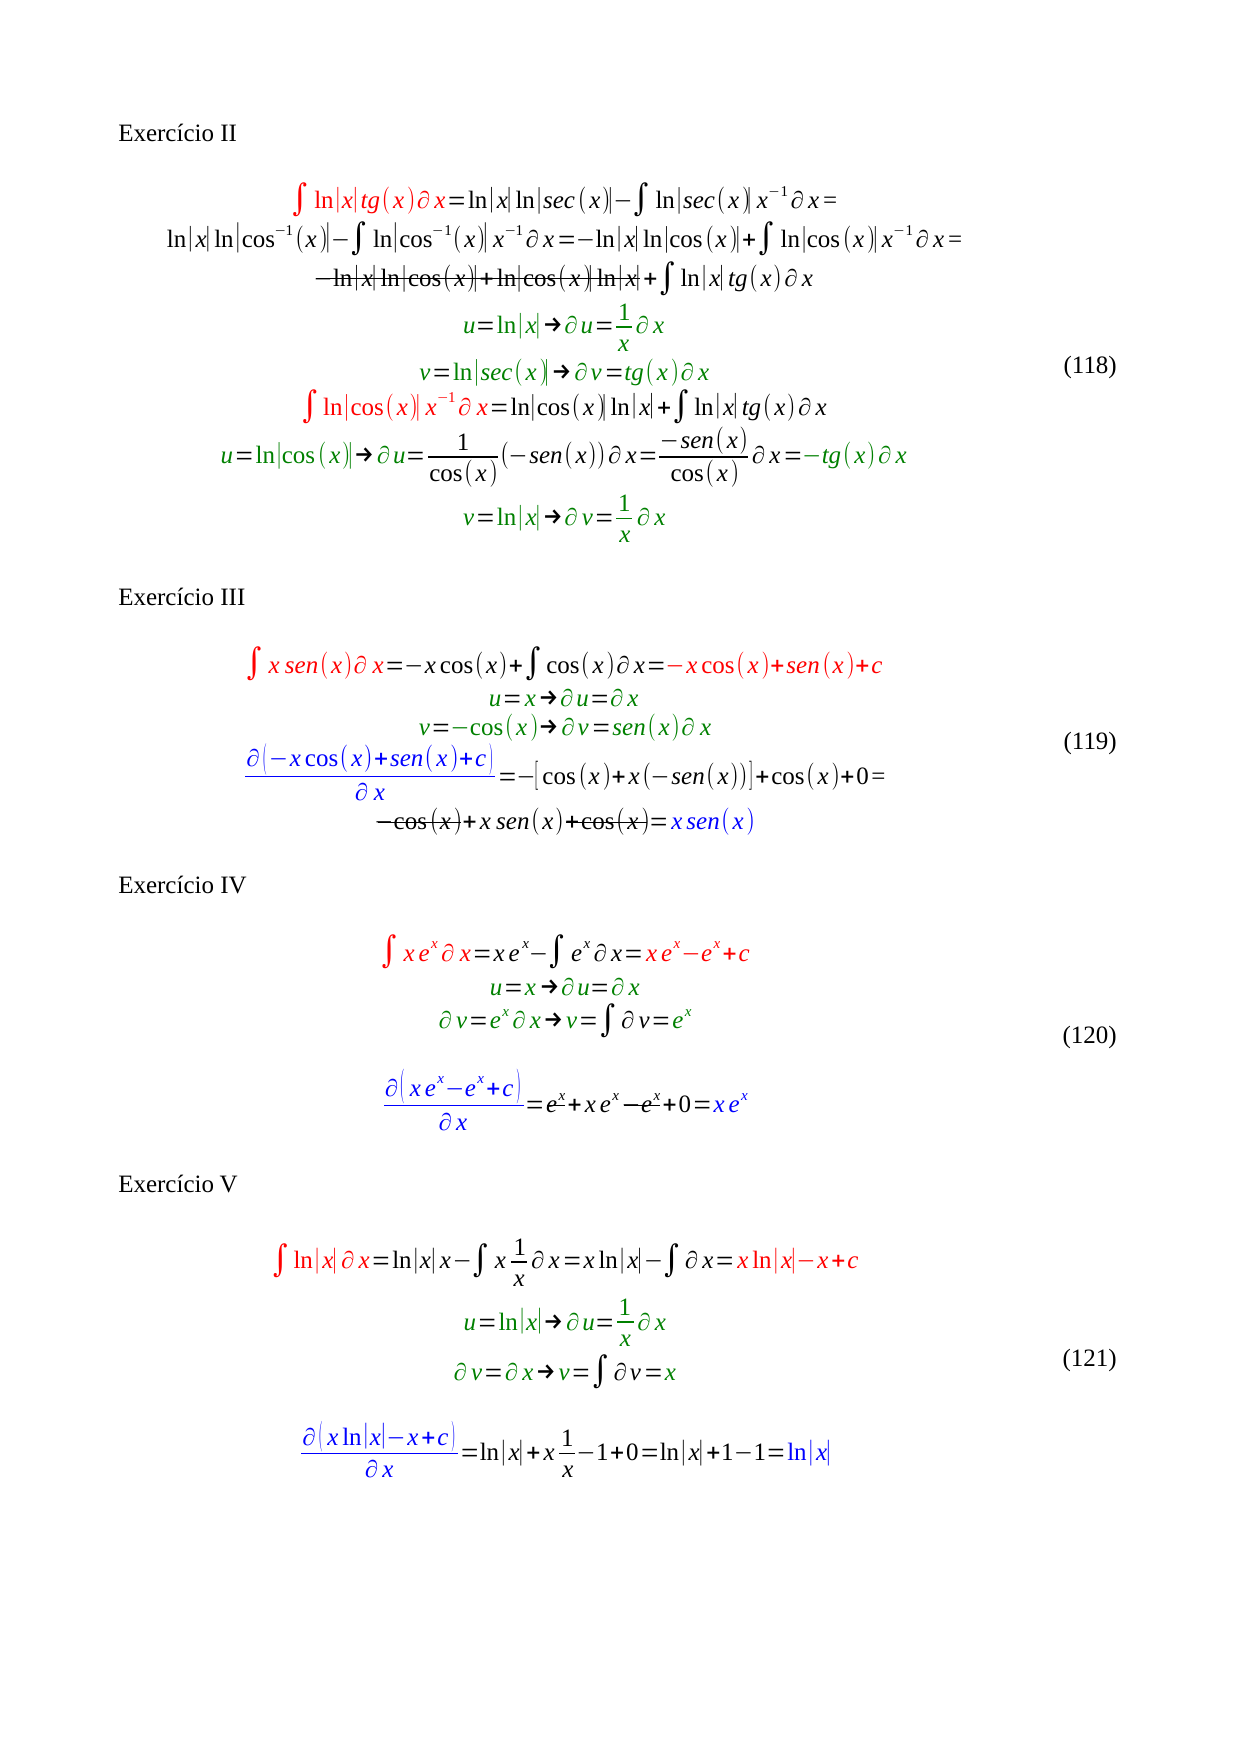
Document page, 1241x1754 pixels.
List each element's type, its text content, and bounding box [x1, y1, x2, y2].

text Exercício V [118, 1169, 1122, 1198]
table_header (118) [1010, 176, 1122, 554]
text Exercício II [118, 118, 1122, 147]
text Exercício IV [118, 870, 1122, 899]
table_header [118, 640, 1010, 842]
table_header (121) [1010, 1227, 1122, 1488]
table_header [118, 1227, 1010, 1488]
table_header [118, 176, 1010, 554]
table_header (119) [1010, 640, 1122, 842]
text Exercício III [118, 582, 1122, 611]
table_header [118, 928, 1010, 1141]
table_header (120) [1010, 928, 1122, 1141]
